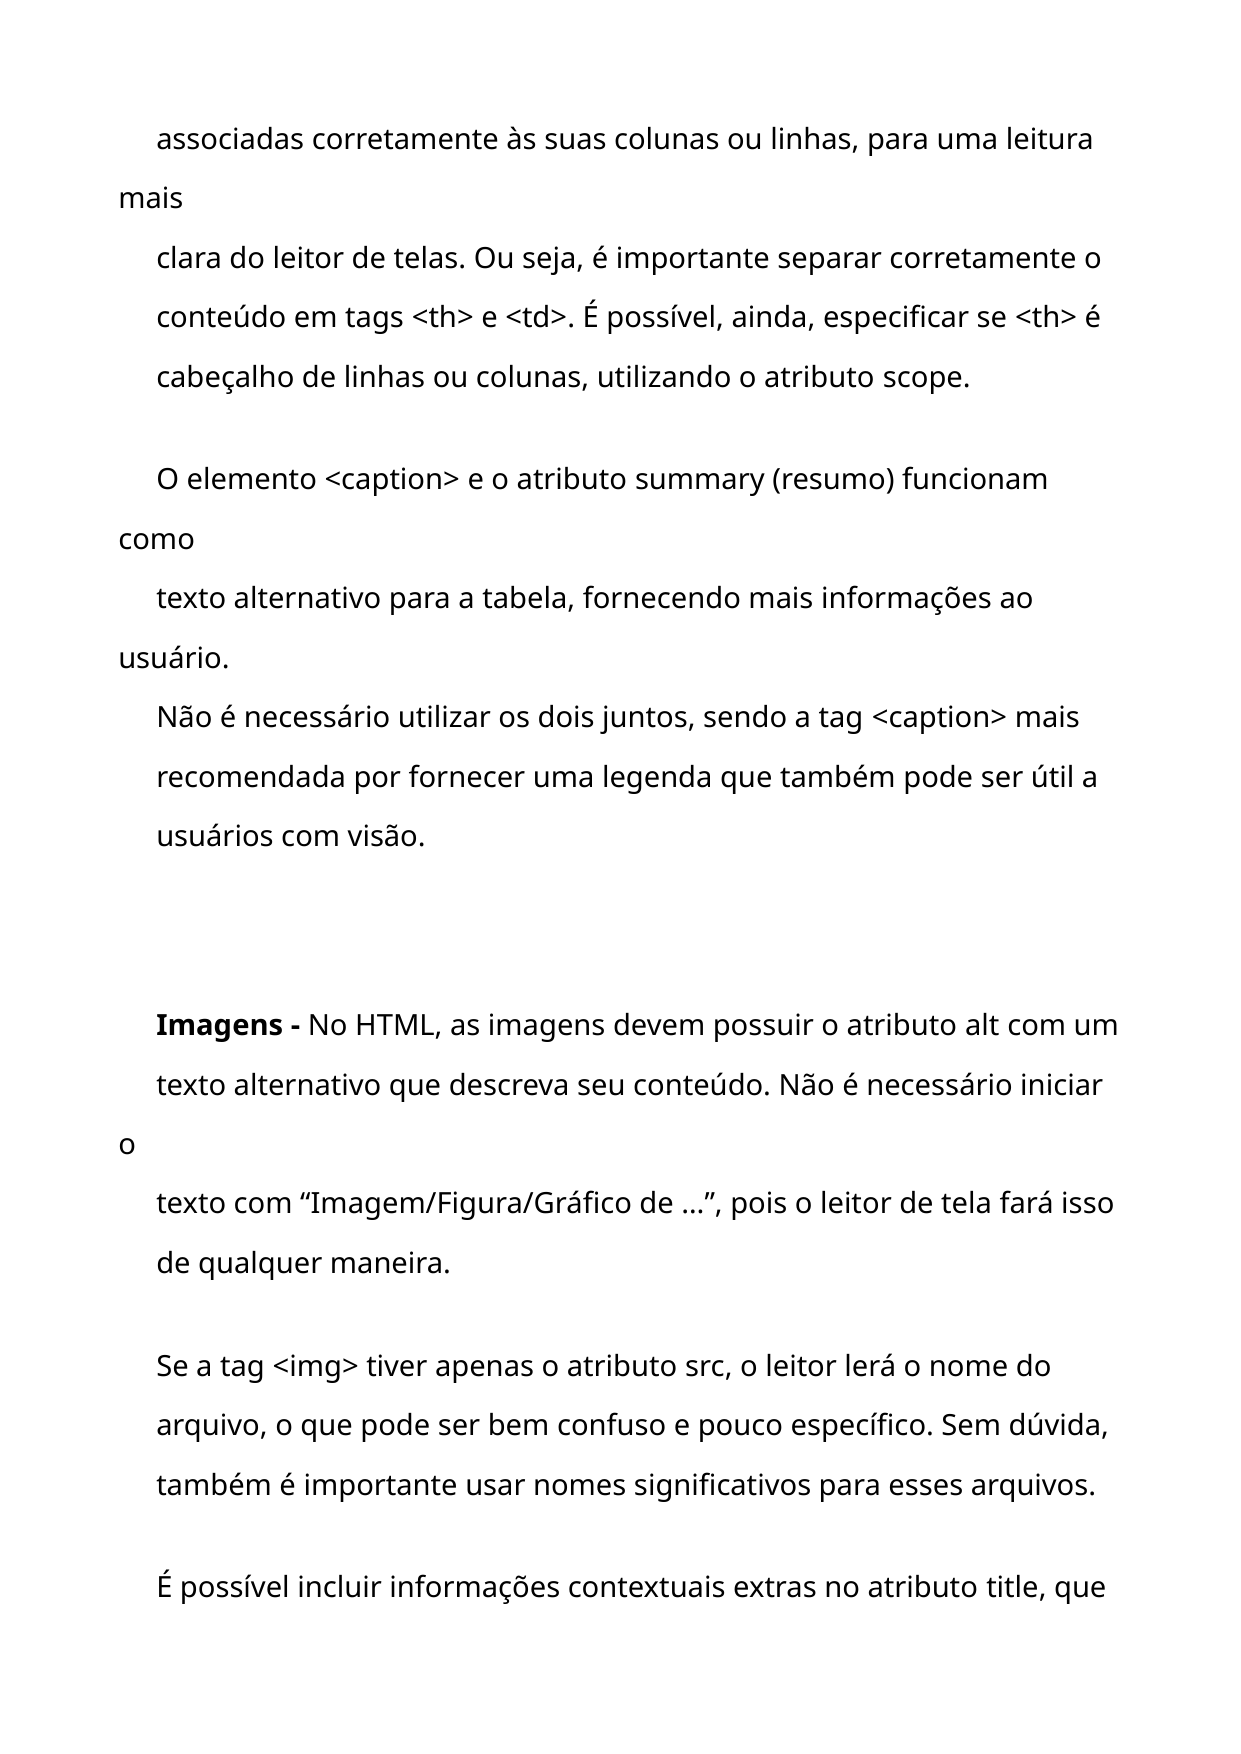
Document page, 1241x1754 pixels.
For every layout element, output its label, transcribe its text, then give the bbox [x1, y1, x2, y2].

text O elemento <caption> e o atributo summary (resumo) funcionam como [118, 459, 1122, 558]
text É possível incluir informações contextuais extras no atributo title, que [118, 1566, 1122, 1606]
text Se a tag <img> tiver apenas o atributo src, o leitor lerá o nome do [118, 1345, 1122, 1384]
text cabeçalho de linhas ou colunas, utilizando o atributo scope. [118, 356, 1122, 396]
text conteúdo em tags <th> e <td>. É possível, ainda, especificar se <th> é [118, 297, 1122, 336]
text Imagens - No HTML, as imagens devem possuir o atributo alt com um [118, 1004, 1122, 1044]
text arquivo, o que pode ser bem confuso e pouco específico. Sem dúvida, [118, 1404, 1122, 1444]
text texto alternativo para a tabela, fornecendo mais informações ao usuário. [118, 578, 1122, 677]
text também é importante usar nomes significativos para esses arquivos. [118, 1464, 1122, 1503]
text de qualquer maneira. [118, 1242, 1122, 1282]
text Não é necessário utilizar os dois juntos, sendo a tag <caption> mais [118, 697, 1122, 736]
text clara do leitor de telas. Ou seja, é importante separar corretamente o [118, 237, 1122, 277]
text usuários com visão. [118, 816, 1122, 855]
text recomendada por fornecer uma legenda que também pode ser útil a [118, 756, 1122, 796]
text texto com “Imagem/Figura/Gráfico de …”, pois o leitor de tela fará isso [118, 1183, 1122, 1222]
text associadas corretamente às suas colunas ou linhas, para uma leitura mais [118, 118, 1122, 217]
text texto alternativo que descreva seu conteúdo. Não é necessário iniciar o [118, 1064, 1122, 1163]
